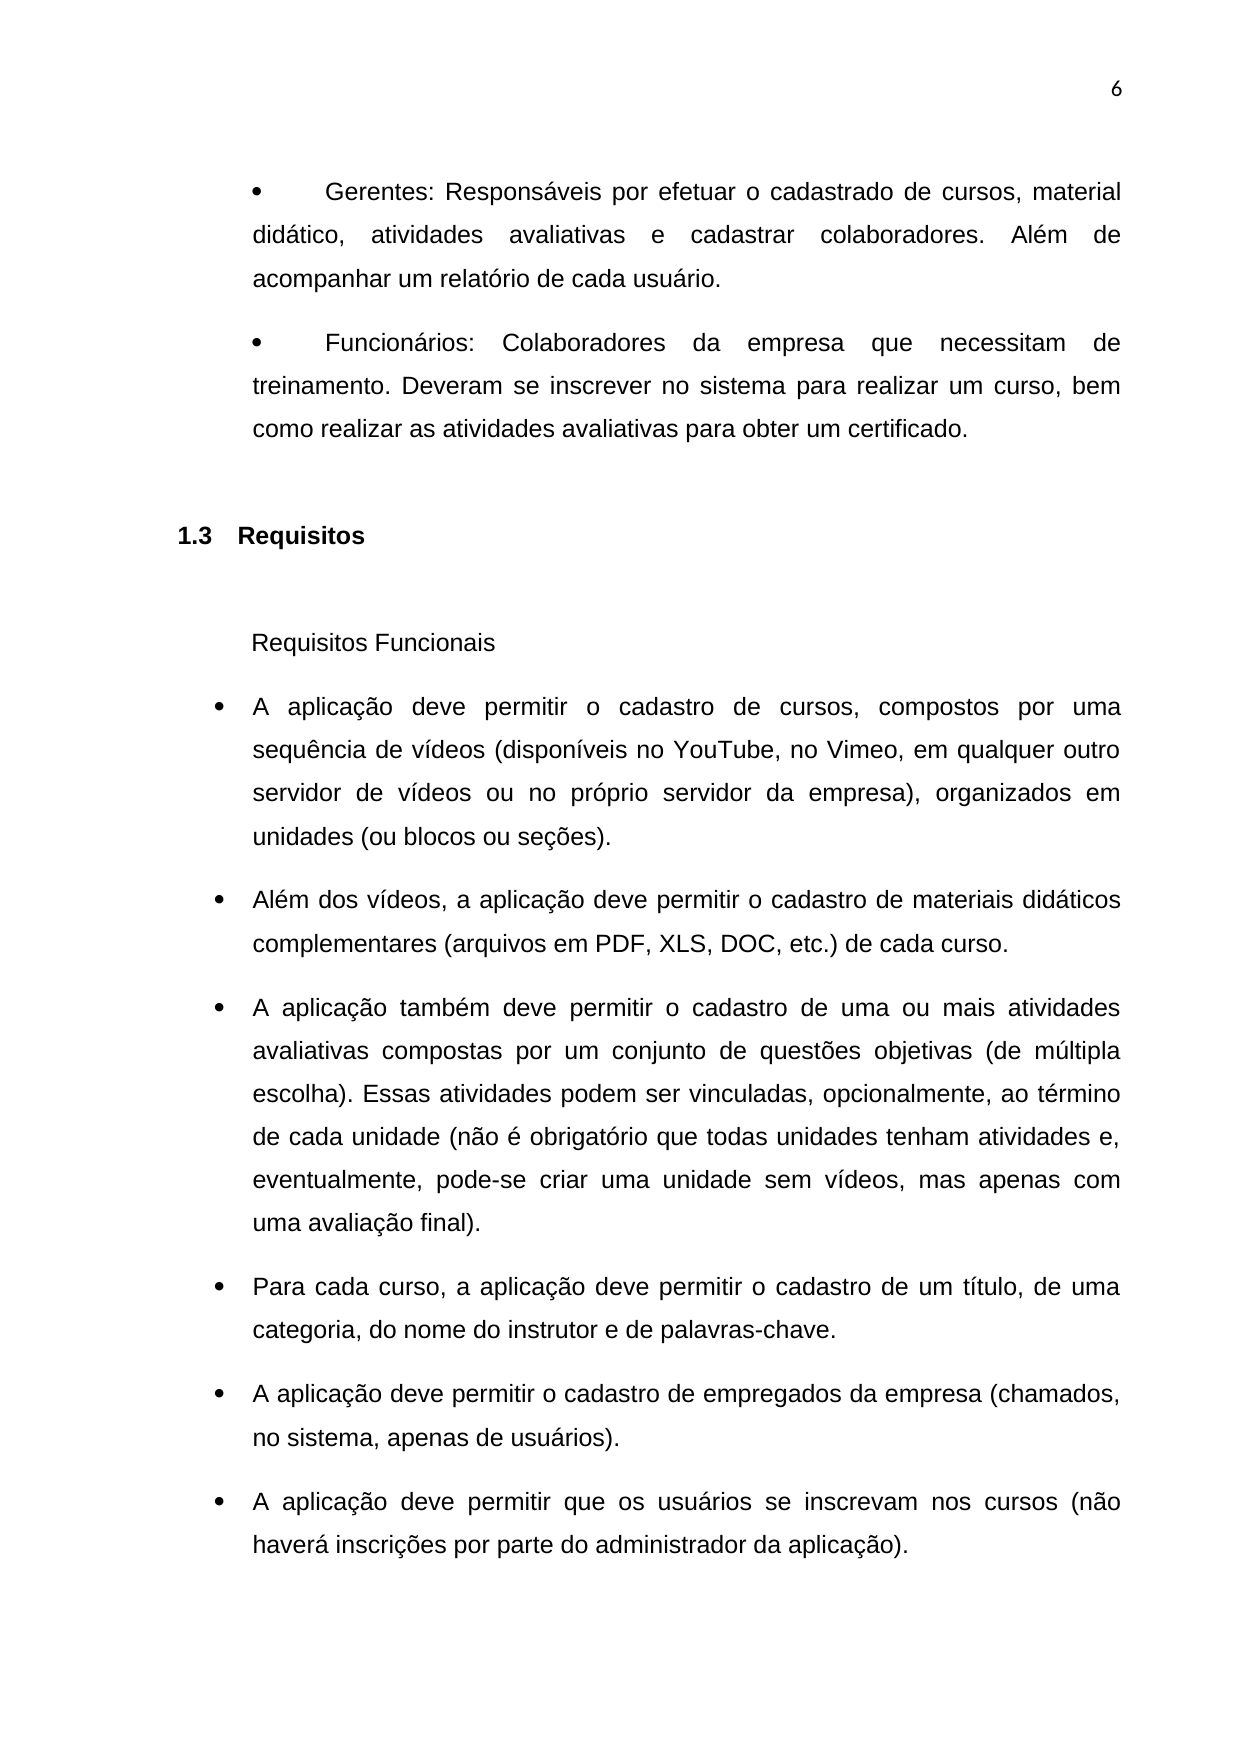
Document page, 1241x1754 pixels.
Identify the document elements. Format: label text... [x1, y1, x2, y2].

list A aplicação deve permitir que os usuários se inscrevam nos cursos (não haverá inscrições por parte do administrador da aplicação). [215, 1487, 1122, 1559]
list Além dos vídeos, a aplicação deve permitir o cadastro de materiais didáticos complementares (arquivos em PDF, XLS, DOC, etc.) de cada curso. [215, 885, 1122, 957]
list Para cada curso, a aplicação deve permitir o cadastro de um título, de uma categoria, do nome do instrutor e de palavras-chave. [215, 1272, 1122, 1344]
list A aplicação deve permitir o cadastro de cursos, compostos por uma sequência de vídeos (disponíveis no YouTube, no Vimeo, em qualquer outro servidor de vídeos ou no próprio servidor da empresa), organizados em unidades (ou blocos ou seções). [215, 692, 1122, 850]
list Funcionários: Colaboradores da empresa que necessitam de treinamento. Deveram se inscrever no sistema para realizar um curso, bem como realizar as atividades avaliativas para obter um certificado. [252, 327, 1122, 443]
list A aplicação deve permitir o cadastro de empregados da empresa (chamados, no sistema, apenas de usuários). [215, 1379, 1122, 1451]
text Requisitos Funcionais [177, 628, 1122, 657]
list A aplicação também deve permitir o cadastro de uma ou mais atividades avaliativas compostas por um conjunto de questões objetivas (de múltipla escolha). Essas atividades podem ser vinculadas, opcionalmente, ao término de cada unidade (não é obrigatório que todas unidades tenham atividades e, eventualmente, pode-se criar uma unidade sem vídeos, mas apenas com uma avaliação final). [215, 993, 1122, 1237]
list Gerentes: Responsáveis por efetuar o cadastrado de cursos, material didático, atividades avaliativas e cadastrar colaboradores. Além de acompanhar um relatório de cada usuário. [252, 177, 1122, 292]
subtitle Requisitos [177, 521, 1122, 550]
